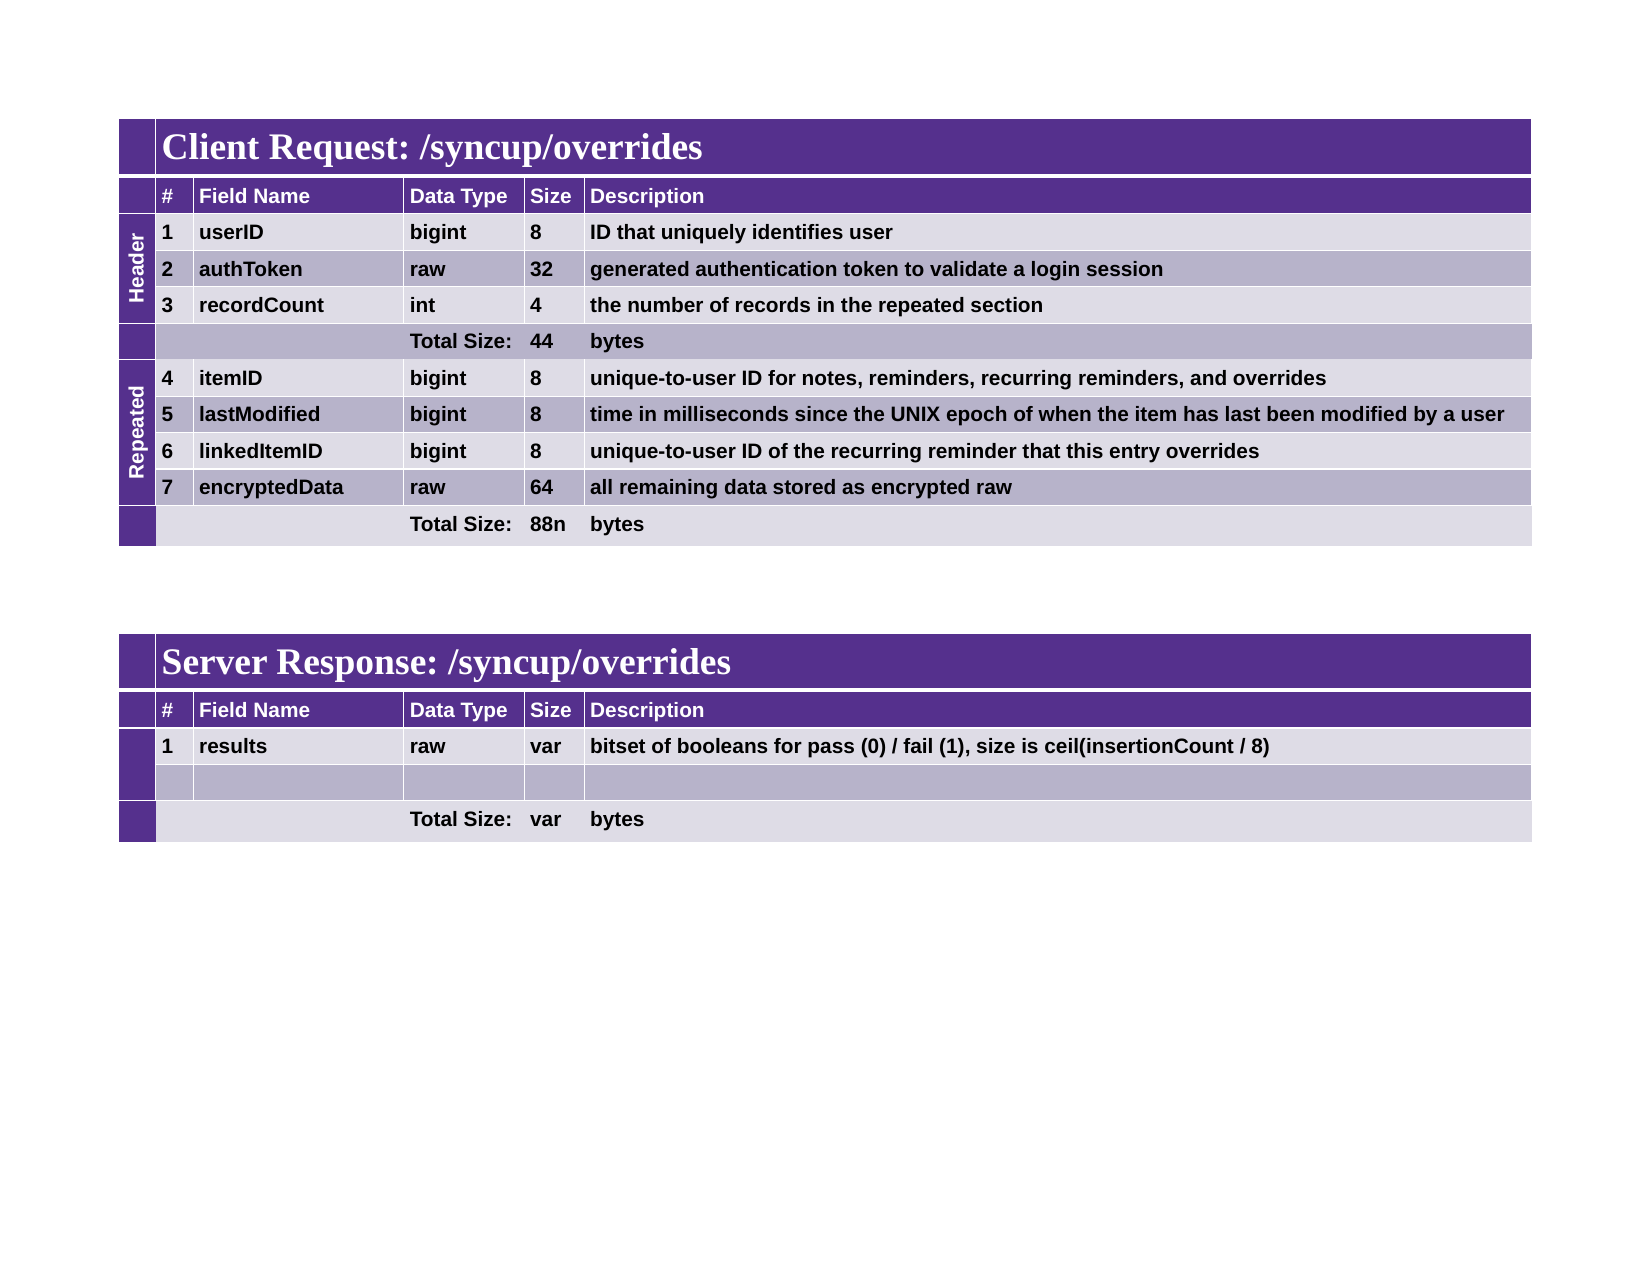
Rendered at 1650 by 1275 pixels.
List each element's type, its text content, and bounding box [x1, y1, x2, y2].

table_cell bigint [404, 397, 524, 432]
table_cell bytes [584, 324, 1532, 359]
table_header Server Response: /syncup/overrides [156, 634, 1531, 688]
table_cell unique-to-user ID for notes, reminders, recurring reminders, and overrides [585, 359, 1531, 396]
table_cell 2 [156, 251, 193, 286]
table_cell 8 [525, 433, 584, 468]
table_cell Total Size: [404, 324, 524, 359]
table_cell 4 [525, 287, 584, 323]
table_cell # [156, 692, 193, 727]
table_header [119, 634, 155, 688]
table_cell raw [404, 251, 524, 286]
table_cell [156, 801, 404, 842]
table_cell var [524, 801, 584, 842]
table_cell [525, 765, 584, 800]
table_cell [119, 692, 155, 727]
table_cell [119, 178, 155, 213]
table_cell Description [585, 178, 1531, 213]
table_cell [193, 324, 404, 359]
table_cell Repeated [119, 360, 155, 505]
table_cell userID [194, 214, 403, 250]
table_cell 8 [525, 214, 584, 250]
table_cell 5 [156, 397, 193, 432]
table_cell 1 [156, 214, 193, 250]
table_cell encryptedData [194, 470, 403, 505]
table_cell Size [525, 178, 584, 213]
table_cell # [156, 178, 193, 213]
table_cell the number of records in the repeated section [585, 287, 1531, 323]
table_cell Header [119, 214, 155, 323]
table_cell itemID [194, 359, 403, 396]
table_cell bytes [584, 506, 1532, 546]
table_cell 8 [525, 397, 584, 432]
table_cell 6 [156, 433, 193, 468]
table_cell ID that uniquely identifies user [585, 214, 1531, 250]
table_cell Field Name [194, 178, 403, 213]
table_cell Total Size: [404, 506, 524, 546]
table_cell all remaining data stored as encrypted raw [585, 470, 1531, 505]
table_cell recordCount [194, 287, 403, 323]
table_cell [585, 765, 1531, 800]
table_header [119, 119, 155, 174]
table_cell Data Type [404, 692, 524, 727]
table_cell [156, 324, 193, 359]
table_cell generated authentication token to validate a login session [585, 251, 1531, 286]
table_cell [156, 765, 193, 800]
table_cell unique-to-user ID of the recurring reminder that this entry overrides [585, 433, 1531, 468]
table_cell [119, 506, 156, 546]
table_cell Total Size: [404, 801, 524, 842]
table_cell raw [404, 729, 524, 764]
table_cell 64 [525, 470, 584, 505]
table_cell authToken [194, 251, 403, 286]
table_cell bigint [404, 214, 524, 250]
table_cell 7 [156, 470, 193, 505]
table_cell bytes [584, 801, 1532, 842]
table_cell bitset of booleans for pass (0) / fail (1), size is ceil(insertionCount / 8) [585, 729, 1531, 764]
table_cell 8 [525, 359, 584, 396]
table_cell 88n [524, 506, 584, 546]
table_cell Field Name [194, 692, 403, 727]
table_cell Size [525, 692, 584, 727]
table_cell [404, 765, 524, 800]
table_cell [194, 765, 403, 800]
table_cell Description [585, 692, 1531, 727]
table_cell lastModified [194, 397, 403, 432]
table_cell bigint [404, 359, 524, 396]
table_cell [119, 324, 155, 359]
table_cell [156, 506, 404, 546]
table_cell var [525, 729, 584, 764]
table_cell [119, 801, 156, 842]
table_cell time in milliseconds since the UNIX epoch of when the item has last been modified by a user [585, 397, 1531, 432]
table_cell bigint [404, 433, 524, 468]
table_cell 3 [156, 287, 193, 323]
table_cell 32 [525, 251, 584, 286]
table_cell 4 [156, 359, 193, 396]
table_cell linkedItemID [194, 433, 403, 468]
table_cell 44 [524, 324, 584, 359]
table_header Client Request: /syncup/overrides [156, 119, 1531, 174]
table_cell 1 [156, 729, 193, 764]
table_cell [119, 729, 155, 800]
table_cell results [194, 729, 403, 764]
table_cell raw [404, 470, 524, 505]
table_cell Data Type [404, 178, 524, 213]
table_cell int [404, 287, 524, 323]
